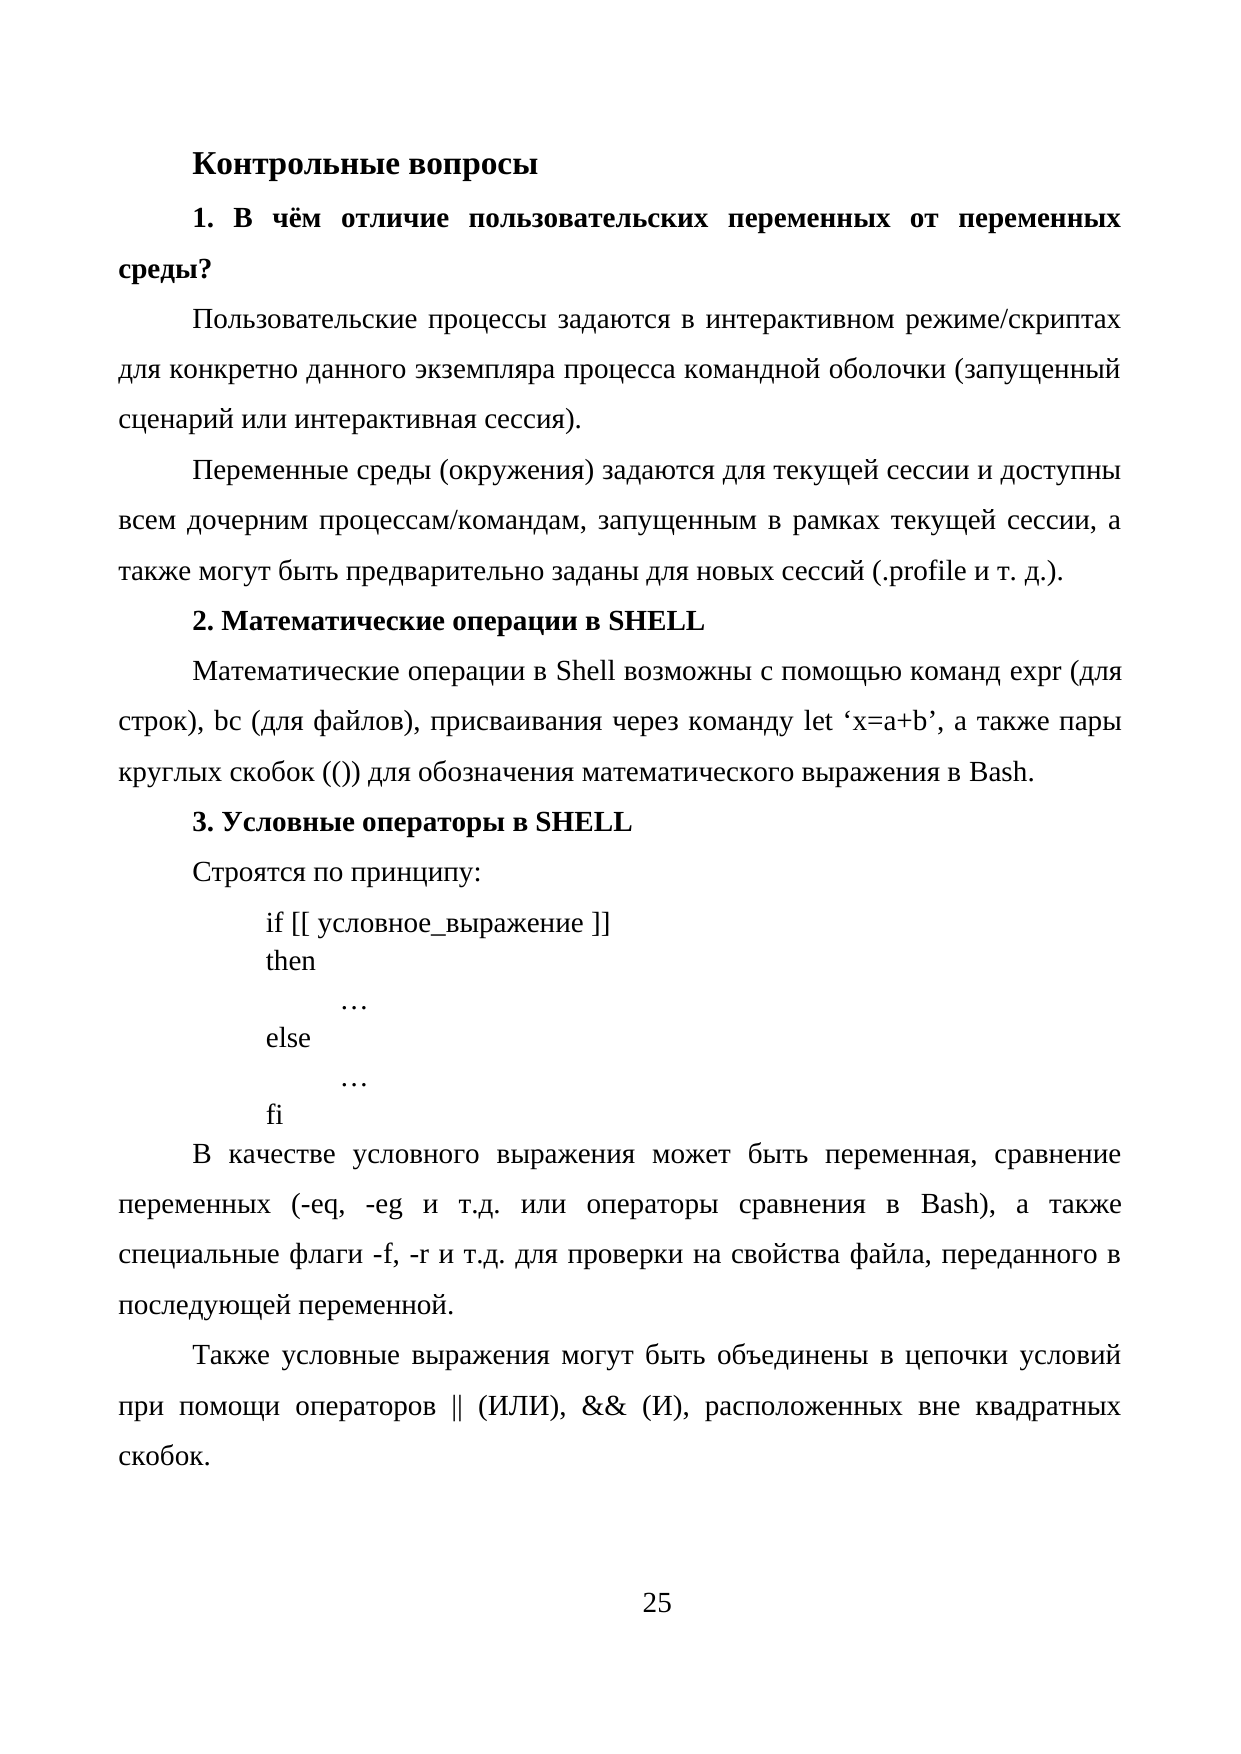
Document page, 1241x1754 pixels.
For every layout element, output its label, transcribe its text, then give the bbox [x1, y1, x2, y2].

text Строятся по принципу: [118, 854, 1122, 888]
text Переменные среды (окружения) задаются для текущей сессии и доступны всем дочерним процессам/командам, запущенным в рамках текущей сессии, а также могут быть предварительно заданы для новых сессий (.profile и т. д.). [118, 452, 1122, 586]
subtitle Контрольные вопросы [118, 143, 1122, 181]
text Также условные выражения могут быть объединены в цепочки условий при помощи операторов || (ИЛИ), && (И), расположенных вне квадратных скобок. [118, 1337, 1122, 1471]
text if [[ условное_выражение ]] [118, 905, 1122, 938]
text then [118, 943, 1122, 977]
text 2. Математические операции в SHELL [118, 603, 1122, 636]
text … [118, 982, 1122, 1015]
text Математические операции в Shell возможны с помощью команд expr (для строк), bc (для файлов), присваивания через команду let ‘x=a+b’, а также пары круглых скобок (()) для обозначения математического выражения в Bash. [118, 653, 1122, 787]
text fi [118, 1097, 1122, 1131]
text … [118, 1059, 1122, 1092]
text 3. Условные операторы в SHELL [118, 804, 1122, 838]
text Пользовательские процессы задаются в интерактивном режиме/скриптах для конкретно данного экземпляра процесса командной оболочки (запущенный сценарий или интерактивная сессия). [118, 301, 1122, 435]
text 1. В чём отличие пользовательских переменных от переменных среды? [118, 200, 1122, 284]
text else [118, 1020, 1122, 1054]
text В качестве условного выражения может быть переменная, сравнение переменных (-eq, -eg и т.д. или операторы сравнения в Bash), а также специальные флаги -f, -r и т.д. для проверки на свойства файла, переданного в последующей переменной. [118, 1136, 1122, 1321]
